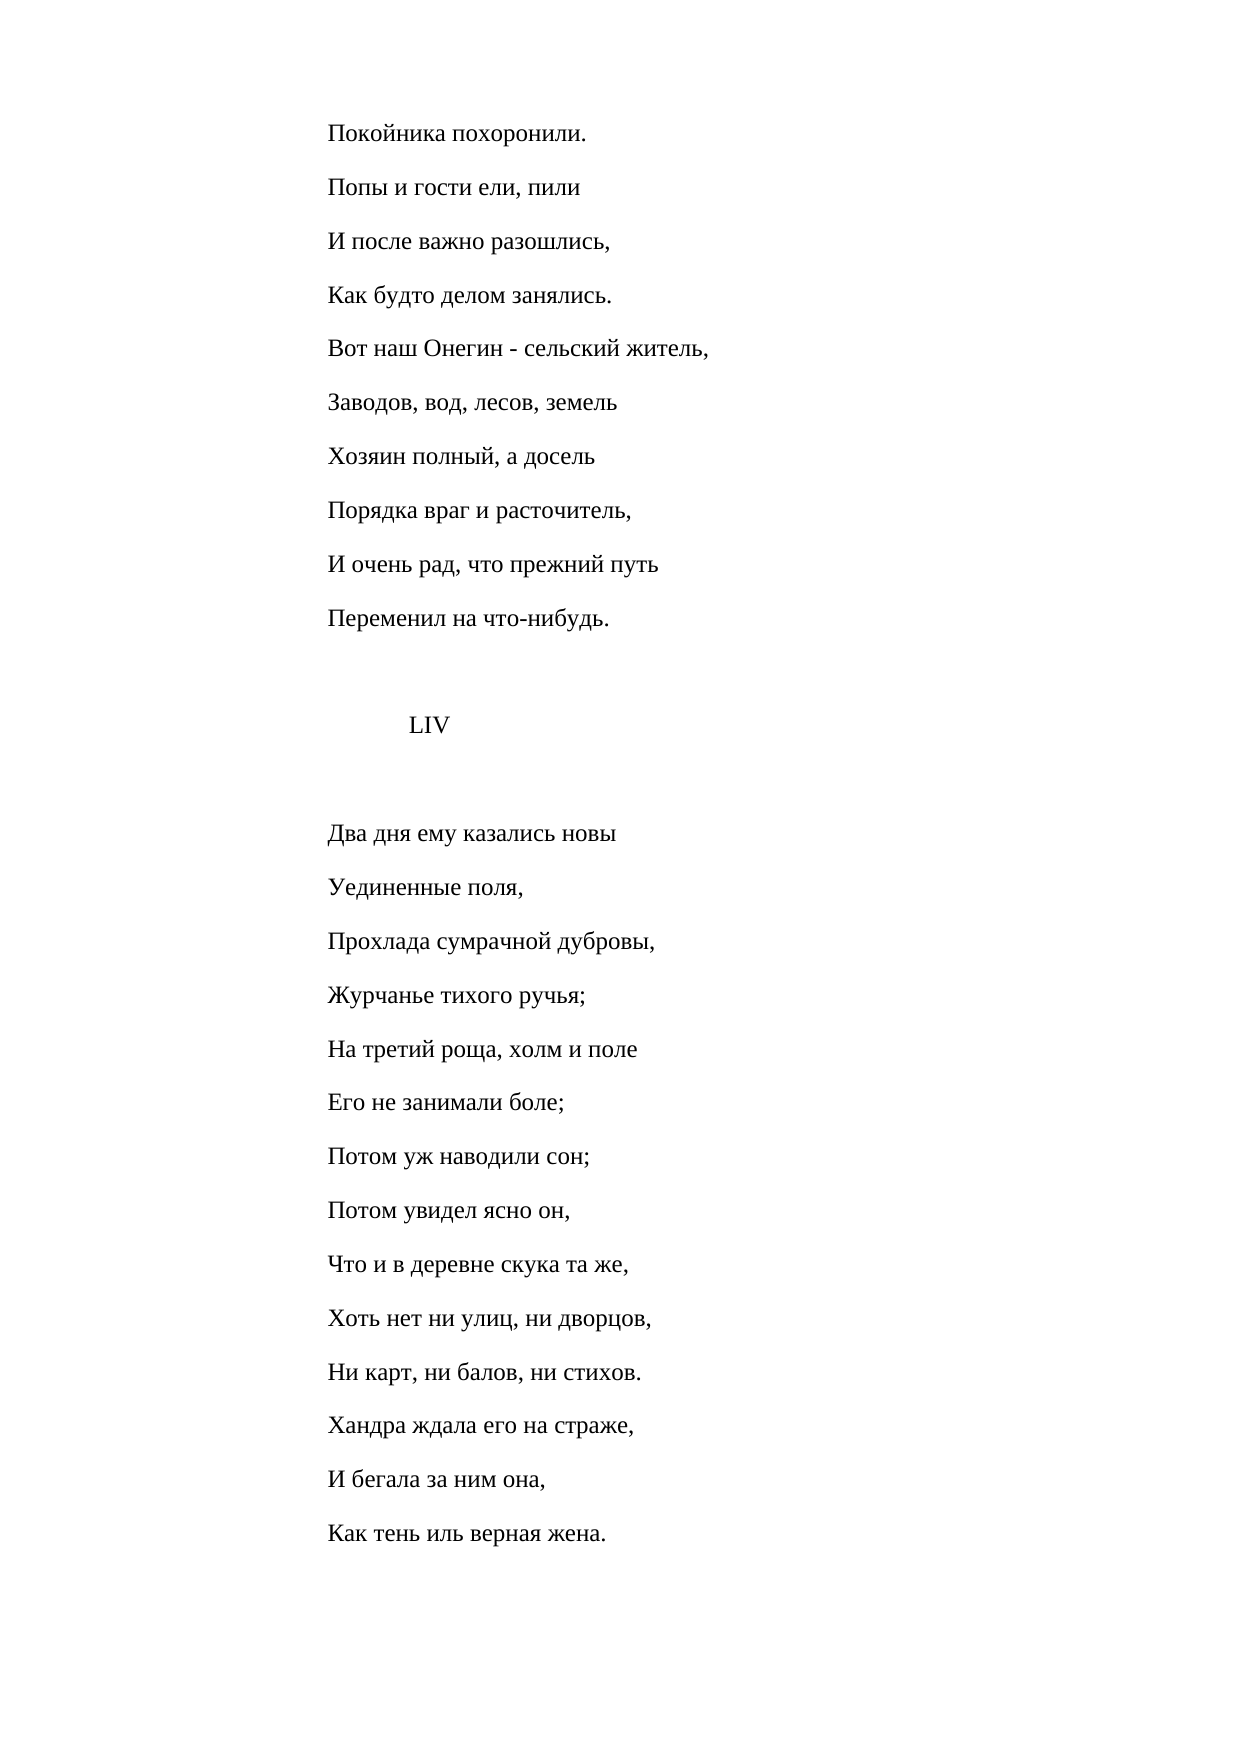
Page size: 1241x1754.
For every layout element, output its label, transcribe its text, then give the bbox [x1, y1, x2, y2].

text Прохлада сумрачной дубровы, [177, 926, 1152, 955]
text Покойника похоронили. [177, 118, 1152, 147]
text И очень рад, что прежний путь [177, 549, 1152, 578]
text Уединенные поля, [177, 872, 1152, 901]
text Журчанье тихого ручья; [177, 980, 1152, 1008]
text Порядка враг и расточитель, [177, 495, 1152, 524]
text Хозяин полный, а досель [177, 441, 1152, 470]
text Ни карт, ни балов, ни стихов. [177, 1357, 1152, 1386]
text LIV [177, 711, 1152, 739]
text Переменил на что-нибудь. [177, 603, 1152, 632]
text Потом увидел ясно он, [177, 1195, 1152, 1224]
text Что и в деревне скука та же, [177, 1249, 1152, 1278]
text Как тень иль верная жена. [177, 1518, 1152, 1547]
text Потом уж наводили сон; [177, 1141, 1152, 1170]
text Вот наш Онегин - сельский житель, [177, 333, 1152, 362]
text Два дня ему казались новы [177, 818, 1152, 847]
text Попы и гости ели, пили [177, 172, 1152, 201]
text Заводов, вод, лесов, земель [177, 387, 1152, 416]
text Как будто делом занялись. [177, 280, 1152, 308]
text На третий роща, холм и поле [177, 1034, 1152, 1062]
text И после важно разошлись, [177, 226, 1152, 254]
text И бегала за ним она, [177, 1464, 1152, 1493]
text Хандра ждала его на страже, [177, 1411, 1152, 1439]
text Хоть нет ни улиц, ни дворцов, [177, 1303, 1152, 1332]
text Его не занимали боле; [177, 1087, 1152, 1116]
